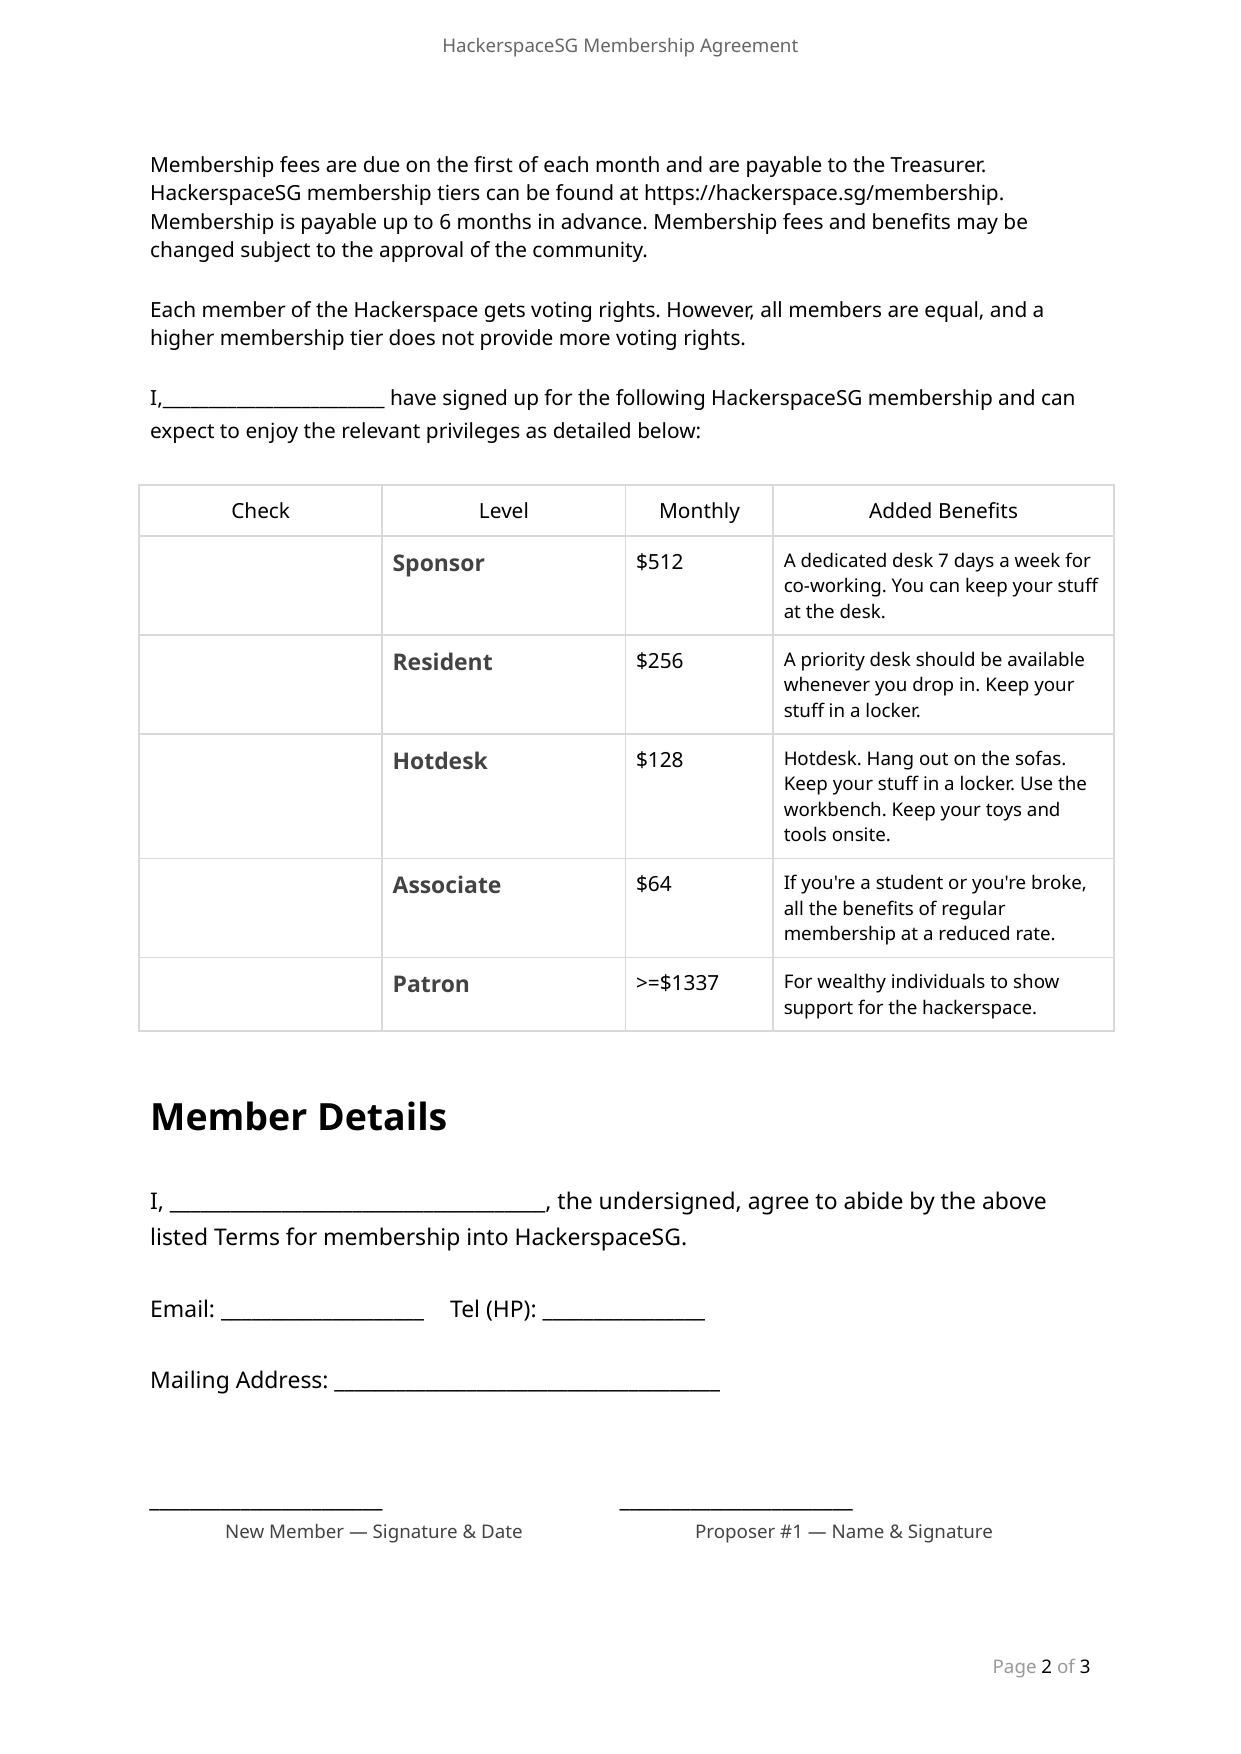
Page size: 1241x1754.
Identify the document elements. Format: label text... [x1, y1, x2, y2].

table_cell Sponsor [383, 537, 625, 634]
table_cell [140, 958, 381, 1030]
table_cell If you're a student or you're broke, all the benefits of regular membership at a reduced rate. [774, 859, 1113, 956]
table_header Check [140, 486, 381, 535]
table_cell [140, 859, 381, 956]
table_cell Resident [383, 636, 625, 733]
table_cell $64 [626, 859, 772, 956]
text Email: ____________________ Tel (HP): ________________ [150, 1292, 1090, 1324]
table_cell Associate [383, 859, 625, 956]
text I, _____________________________________, the undersigned, agree to abide by the above listed Terms for membership into HackerspaceSG. [150, 1185, 1090, 1252]
table_cell $512 [626, 537, 772, 634]
table_cell [140, 735, 381, 857]
table_cell For wealthy individuals to show support for the hackerspace. [774, 958, 1113, 1030]
table_header Level [383, 486, 625, 535]
text Membership fees are due on the first of each month and are payable to the Treasurer. HackerspaceSG membership tiers can be found at https://hackerspace.sg/membership. Membership is payable up to 6 months in advance. Membership fees and benefits may be changed subject to the approval of the community. [150, 150, 1090, 264]
table_cell $256 [626, 636, 772, 733]
table_cell A dedicated desk 7 days a week for co-working. You can keep your stuff at the desk. [774, 537, 1113, 634]
text Member Details [150, 1090, 1090, 1141]
table_header Added Benefits [774, 486, 1113, 535]
table_cell $128 [626, 735, 772, 857]
table_cell Hotdesk. Hang out on the sofas. Keep your stuff in a locker. Use the workbench. Keep your toys and tools onsite. [774, 735, 1113, 857]
text I,________________________ have signed up for the following HackerspaceSG membership and can expect to enjoy the relevant privileges as detailed below: [150, 383, 1090, 444]
table_cell A priority desk should be available whenever you drop in. Keep your stuff in a locker. [774, 636, 1113, 733]
text Mailing Address: ______________________________________ [150, 1364, 1090, 1396]
table_cell [140, 636, 381, 733]
table_header _______________________ New Member — Signature & Date [139, 1436, 609, 1554]
text Each member of the Hackerspace gets voting rights. However, all members are equal, and a higher membership tier does not provide more voting rights. [150, 295, 1090, 352]
table_cell Hotdesk [383, 735, 625, 857]
table_cell >=$1337 [626, 958, 772, 1030]
table_header Monthly [626, 486, 772, 535]
table_header _______________________ Proposer #1 — Name & Signature [609, 1436, 1079, 1554]
table_cell Patron [383, 958, 625, 1030]
table_cell [140, 537, 381, 634]
